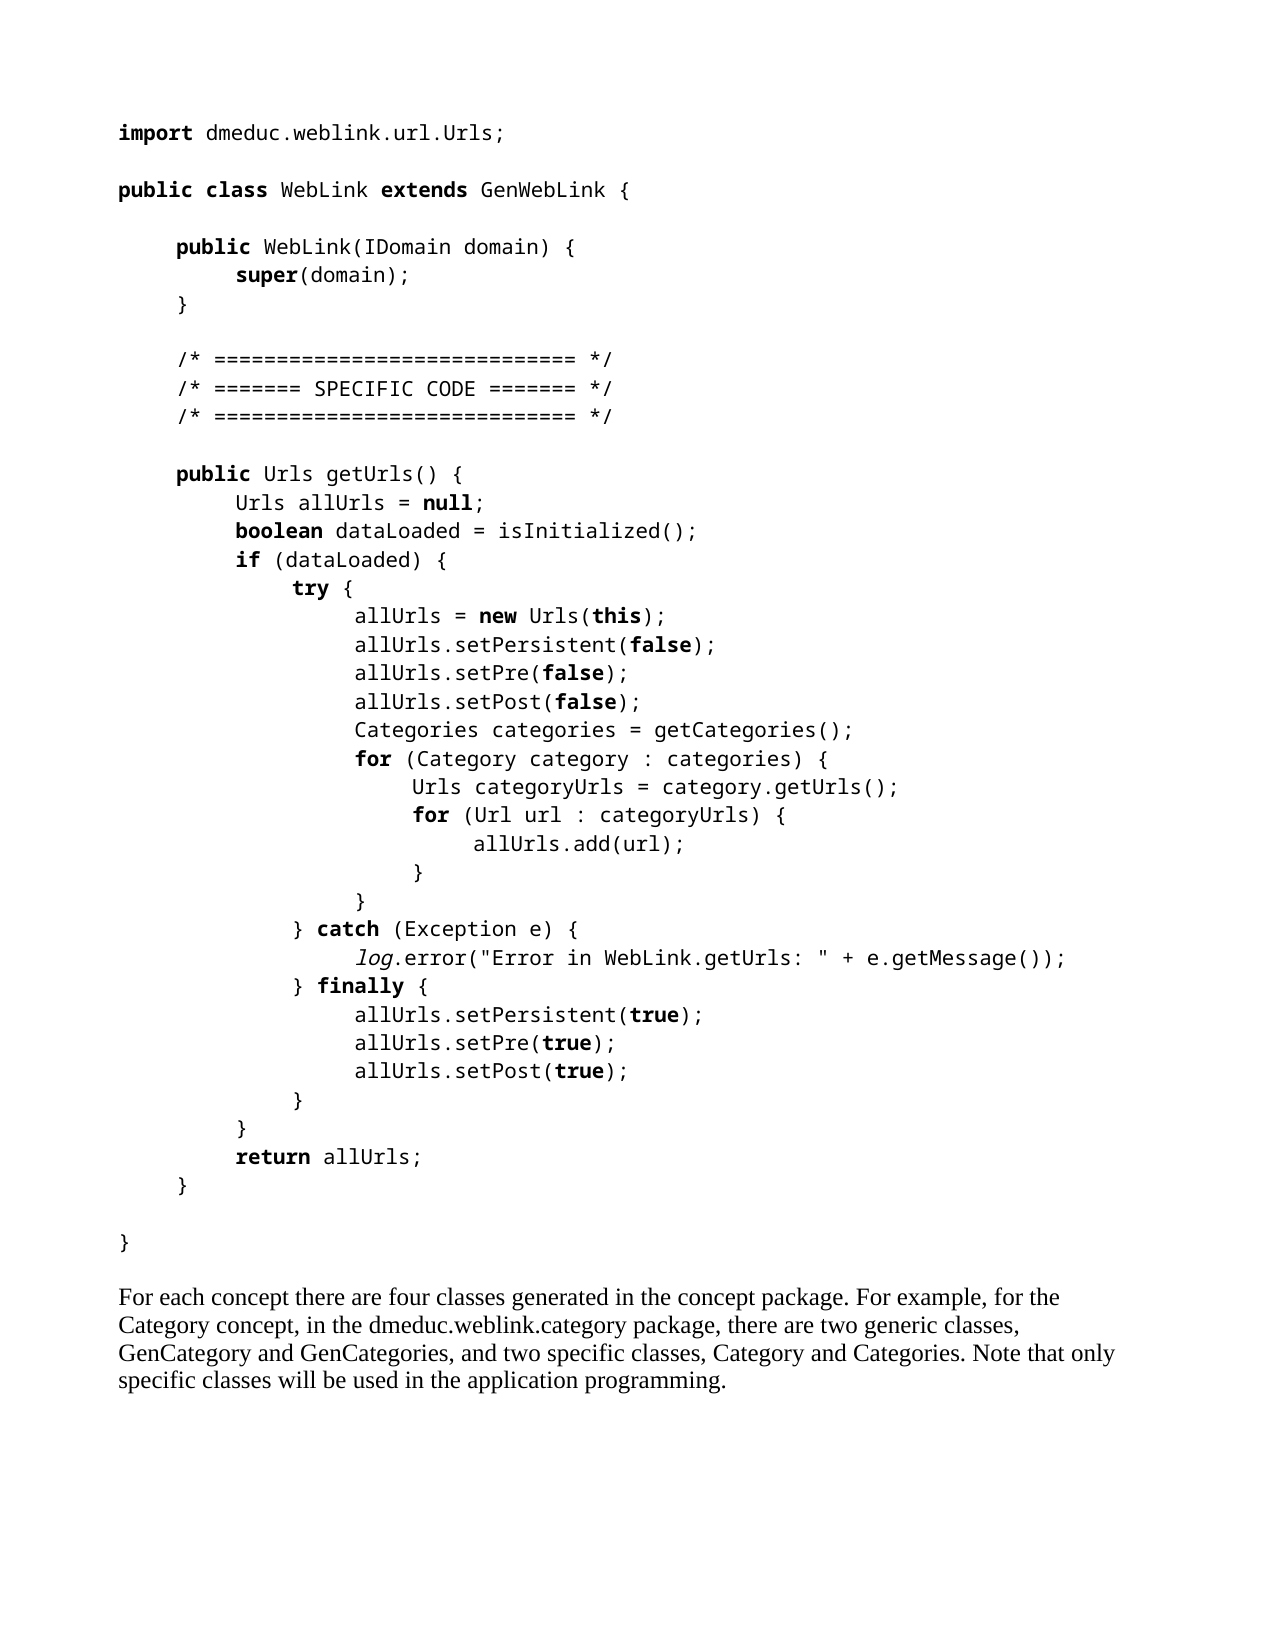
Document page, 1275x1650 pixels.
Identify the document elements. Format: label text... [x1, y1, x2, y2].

text try { [118, 573, 1157, 602]
text } catch (Exception e) { [118, 914, 1157, 943]
text Urls allUrls = null; [118, 488, 1157, 516]
text /* ======= SPECIFIC CODE ======= */ [118, 374, 1157, 402]
text } [118, 289, 1157, 317]
text } [118, 857, 1157, 886]
text public Urls getUrls() { [118, 459, 1157, 488]
text /* ============================= */ [118, 346, 1157, 374]
text } [118, 1170, 1157, 1199]
text public WebLink(IDomain domain) { [118, 232, 1157, 260]
text } finally { [118, 971, 1157, 1000]
text import dmeduc.weblink.url.Urls; [118, 118, 1157, 147]
text /* ============================= */ [118, 402, 1157, 431]
text } [118, 1227, 1157, 1256]
text allUrls.setPersistent(false); [118, 630, 1157, 658]
text boolean dataLoaded = isInitialized(); [118, 516, 1157, 545]
text allUrls.setPersistent(true); [118, 1000, 1157, 1028]
text return allUrls; [118, 1142, 1157, 1170]
text public class WebLink extends GenWebLink { [118, 175, 1157, 203]
text } [118, 1085, 1157, 1113]
text super(domain); [118, 260, 1157, 289]
text allUrls.setPre(false); [118, 658, 1157, 687]
text allUrls = new Urls(this); [118, 602, 1157, 630]
text allUrls.setPre(true); [118, 1028, 1157, 1057]
text allUrls.setPost(true); [118, 1057, 1157, 1085]
text allUrls.add(url); [118, 829, 1157, 857]
text For each concept there are four classes generated in the concept package. For example, for the Category concept, in the dmeduc.weblink.category package, there are two generic classes, GenCategory and GenCategories, and two specific classes, Category and Categories. Note that only specific classes will be used in the application programming. [118, 1283, 1157, 1394]
text for (Category category : categories) { [118, 744, 1157, 772]
text Urls categoryUrls = category.getUrls(); [118, 772, 1157, 801]
text Categories categories = getCategories(); [118, 715, 1157, 744]
text allUrls.setPost(false); [118, 687, 1157, 715]
text for (Url url : categoryUrls) { [118, 801, 1157, 829]
text if (dataLoaded) { [118, 545, 1157, 573]
text } [118, 1113, 1157, 1142]
text log.error("Error in WebLink.getUrls: " + e.getMessage()); [118, 943, 1157, 971]
text } [118, 886, 1157, 914]
